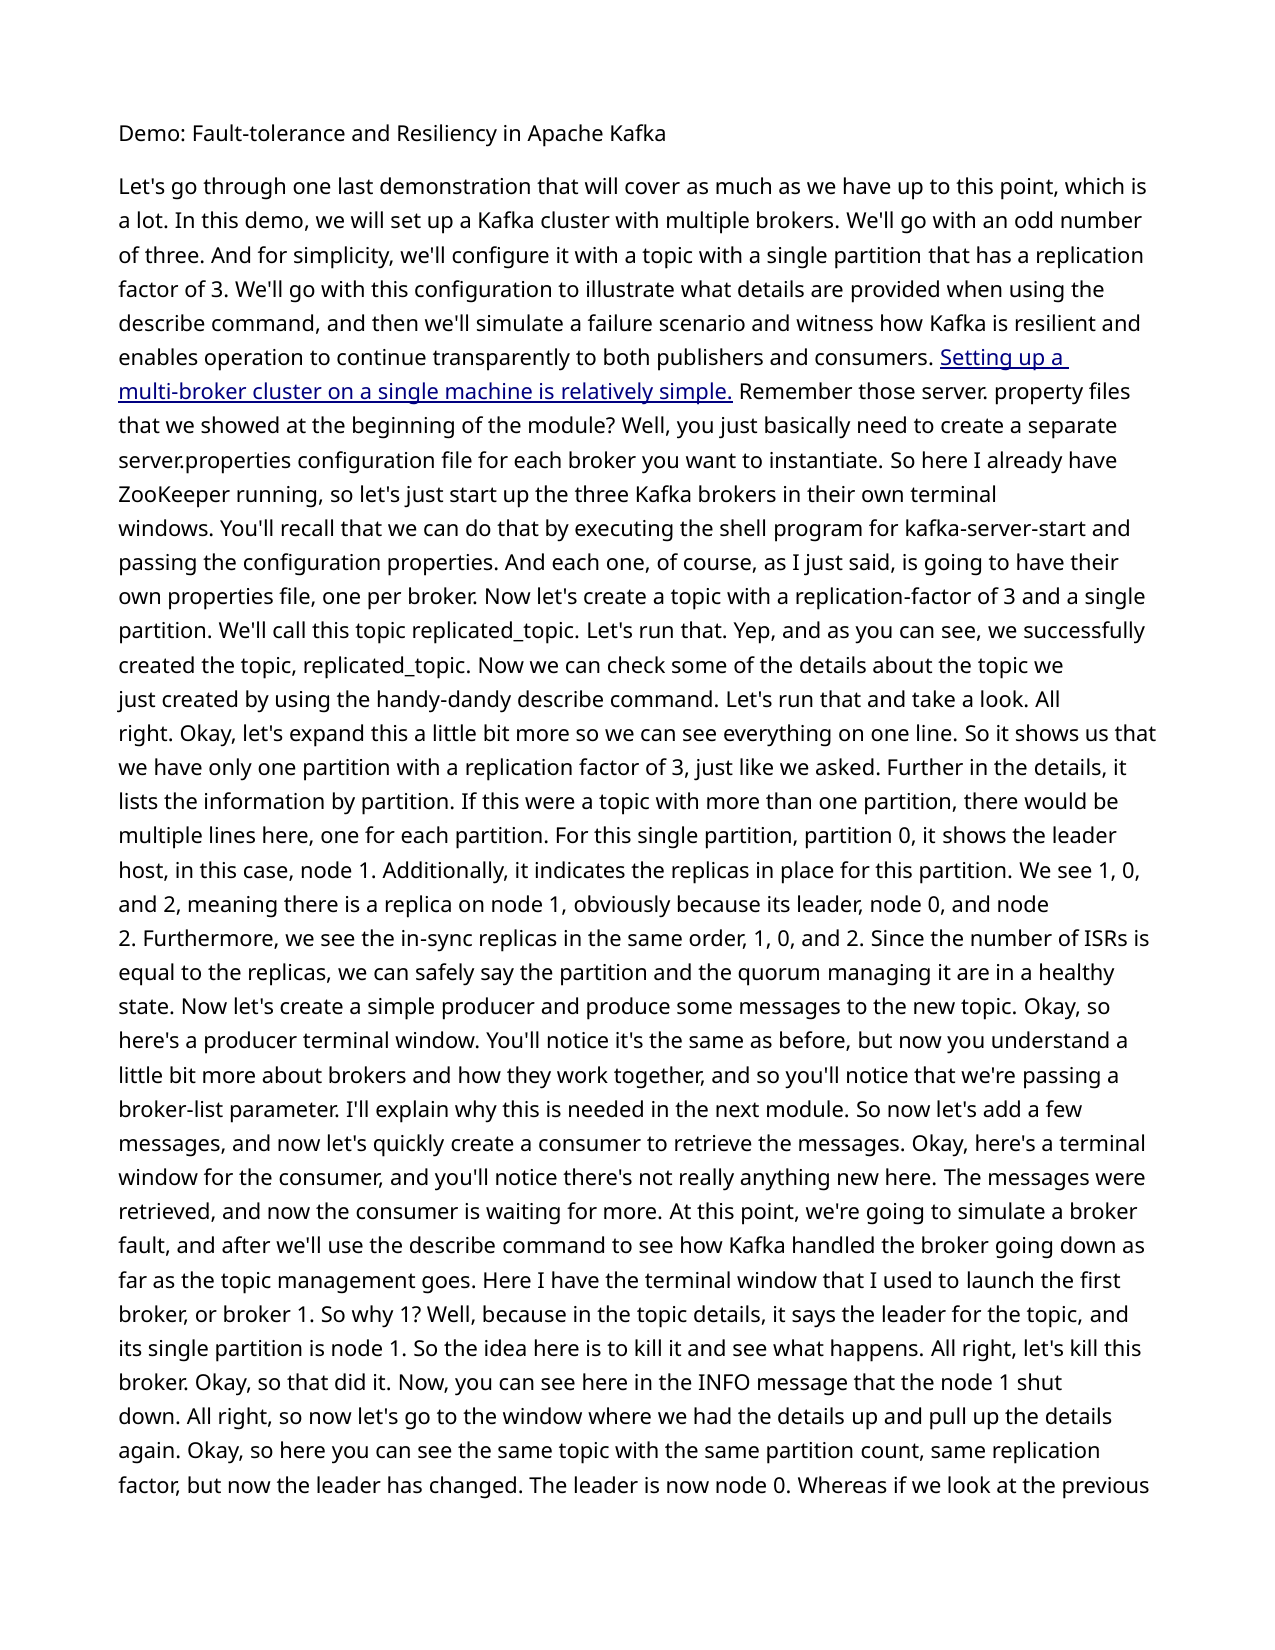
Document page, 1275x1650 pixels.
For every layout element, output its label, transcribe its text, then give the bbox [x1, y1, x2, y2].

text Let's go through one last demonstration that will cover as much as we have up to this point, which is a lot. In this demo, we will set up a Kafka cluster with multiple brokers. We'll go with an odd number of three. And for simplicity, we'll configure it with a topic with a single partition that has a replication factor of 3. We'll go with this configuration to illustrate what details are provided when using the describe command, and then we'll simulate a failure scenario and witness how Kafka is resilient and enables operation to continue transparently to both publishers and consumers. Setting up a multi‑broker cluster on a single machine is relatively simple. Remember those server. property files that we showed at the beginning of the module? Well, you just basically need to create a separate server.properties configuration file for each broker you want to instantiate. So here I already have ZooKeeper running, so let's just start up the three Kafka brokers in their own terminal windows. You'll recall that we can do that by executing the shell program for kafka‑server‑start and passing the configuration properties. And each one, of course, as I just said, is going to have their own properties file, one per broker. Now let's create a topic with a replication‑factor of 3 and a single partition. We'll call this topic replicated_topic. Let's run that. Yep, and as you can see, we successfully created the topic, replicated_topic. Now we can check some of the details about the topic we just created by using the handy‑dandy describe command. Let's run that and take a look. All right. Okay, let's expand this a little bit more so we can see everything on one line. So it shows us that we have only one partition with a replication factor of 3, just like we asked. Further in the details, it lists the information by partition. If this were a topic with more than one partition, there would be multiple lines here, one for each partition. For this single partition, partition 0, it shows the leader host, in this case, node 1. Additionally, it indicates the replicas in place for this partition. We see 1, 0, and 2, meaning there is a replica on node 1, obviously because its leader, node 0, and node 2. Furthermore, we see the in‑sync replicas in the same order, 1, 0, and 2. Since the number of ISRs is equal to the replicas, we can safely say the partition and the quorum managing it are in a healthy state. Now let's create a simple producer and produce some messages to the new topic. Okay, so here's a producer terminal window. You'll notice it's the same as before, but now you understand a little bit more about brokers and how they work together, and so you'll notice that we're passing a broker‑list parameter. I'll explain why this is needed in the next module. So now let's add a few messages, and now let's quickly create a consumer to retrieve the messages. Okay, here's a terminal window for the consumer, and you'll notice there's not really anything new here. The messages were retrieved, and now the consumer is waiting for more. At this point, we're going to simulate a broker fault, and after we'll use the describe command to see how Kafka handled the broker going down as far as the topic management goes. Here I have the terminal window that I used to launch the first broker, or broker 1. So why 1? Well, because in the topic details, it says the leader for the topic, and its single partition is node 1. So the idea here is to kill it and see what happens. All right, let's kill this broker. Okay, so that did it. Now, you can see here in the INFO message that the node 1 shut down. All right, so now let's go to the window where we had the details up and pull up the details again. Okay, so here you can see the same topic with the same partition count, same replication factor, but now the leader has changed. The leader is now node 0. Whereas if we look at the previous [118, 171, 1157, 1499]
subtitle Demo: Fault-tolerance and Resiliency in Apache Kafka [118, 118, 1157, 148]
